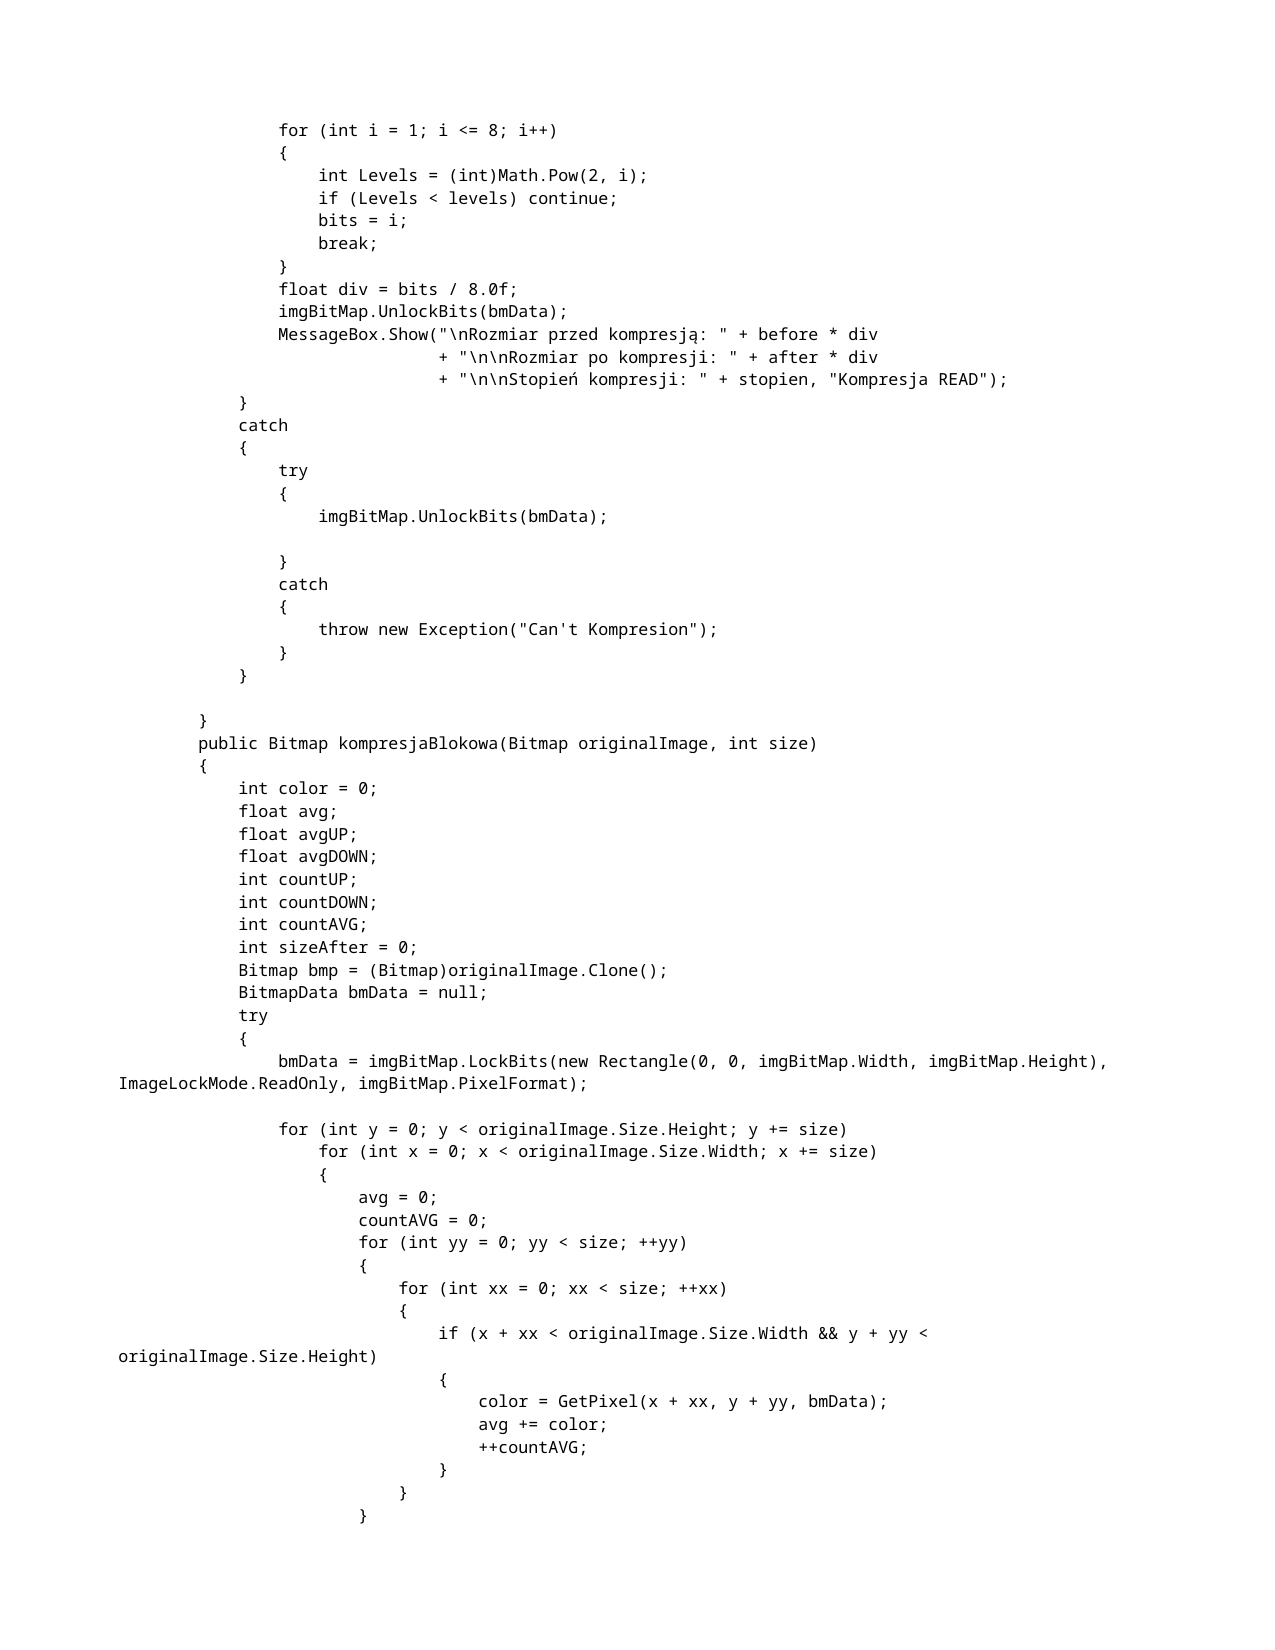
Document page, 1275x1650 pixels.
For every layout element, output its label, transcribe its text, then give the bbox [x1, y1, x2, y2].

text { [118, 1026, 1157, 1049]
text } [118, 549, 1157, 572]
text color = GetPixel(x + xx, y + yy, bmData); [118, 1390, 1157, 1412]
text int countDOWN; [118, 890, 1157, 913]
text for (int xx = 0; xx < size; ++xx) [118, 1276, 1157, 1299]
text } [118, 640, 1157, 663]
text } [118, 663, 1157, 686]
text int countUP; [118, 867, 1157, 890]
text int countAVG; [118, 913, 1157, 936]
text int color = 0; [118, 777, 1157, 799]
text } [118, 1458, 1157, 1481]
text countAVG = 0; [118, 1208, 1157, 1231]
text ++countAVG; [118, 1435, 1157, 1458]
text catch [118, 413, 1157, 436]
text { [118, 754, 1157, 777]
text MessageBox.Show("\nRozmiar przed kompresją: " + before * div [118, 322, 1157, 345]
text throw new Exception("Can't Kompresion"); [118, 618, 1157, 640]
text avg += color; [118, 1412, 1157, 1435]
text BitmapData bmData = null; [118, 981, 1157, 1004]
text try [118, 459, 1157, 481]
text } [118, 708, 1157, 731]
text } [118, 391, 1157, 413]
text + "\n\nRozmiar po kompresji: " + after * div [118, 345, 1157, 368]
text } [118, 254, 1157, 277]
text for (int i = 1; i <= 8; i++) [118, 118, 1157, 141]
text { [118, 595, 1157, 618]
text for (int y = 0; y < originalImage.Size.Height; y += size) [118, 1117, 1157, 1140]
text { [118, 1163, 1157, 1185]
text } [118, 1481, 1157, 1503]
text try [118, 1004, 1157, 1026]
text { [118, 481, 1157, 504]
text int Levels = (int)Math.Pow(2, i); [118, 163, 1157, 186]
text catch [118, 572, 1157, 595]
text { [118, 141, 1157, 163]
text float avg; [118, 799, 1157, 822]
text for (int yy = 0; yy < size; ++yy) [118, 1231, 1157, 1253]
text if (Levels < levels) continue; [118, 186, 1157, 209]
text { [118, 436, 1157, 459]
text for (int x = 0; x < originalImage.Size.Width; x += size) [118, 1140, 1157, 1163]
text break; [118, 232, 1157, 254]
text + "\n\nStopień kompresji: " + stopien, "Kompresja READ"); [118, 368, 1157, 391]
text if (x + xx < originalImage.Size.Width && y + yy < originalImage.Size.Height) [118, 1322, 1157, 1367]
text public Bitmap kompresjaBlokowa(Bitmap originalImage, int size) [118, 731, 1157, 754]
text float div = bits / 8.0f; [118, 277, 1157, 300]
text { [118, 1367, 1157, 1390]
text avg = 0; [118, 1185, 1157, 1208]
text } [118, 1503, 1157, 1526]
text bmData = imgBitMap.LockBits(new Rectangle(0, 0, imgBitMap.Width, imgBitMap.Height), ImageLockMode.ReadOnly, imgBitMap.PixelFormat); [118, 1049, 1157, 1094]
text { [118, 1299, 1157, 1322]
text int sizeAfter = 0; [118, 936, 1157, 958]
text imgBitMap.UnlockBits(bmData); [118, 504, 1157, 527]
text Bitmap bmp = (Bitmap)originalImage.Clone(); [118, 958, 1157, 981]
text float avgUP; [118, 822, 1157, 845]
text { [118, 1253, 1157, 1276]
text imgBitMap.UnlockBits(bmData); [118, 300, 1157, 322]
text float avgDOWN; [118, 845, 1157, 867]
text bits = i; [118, 209, 1157, 232]
